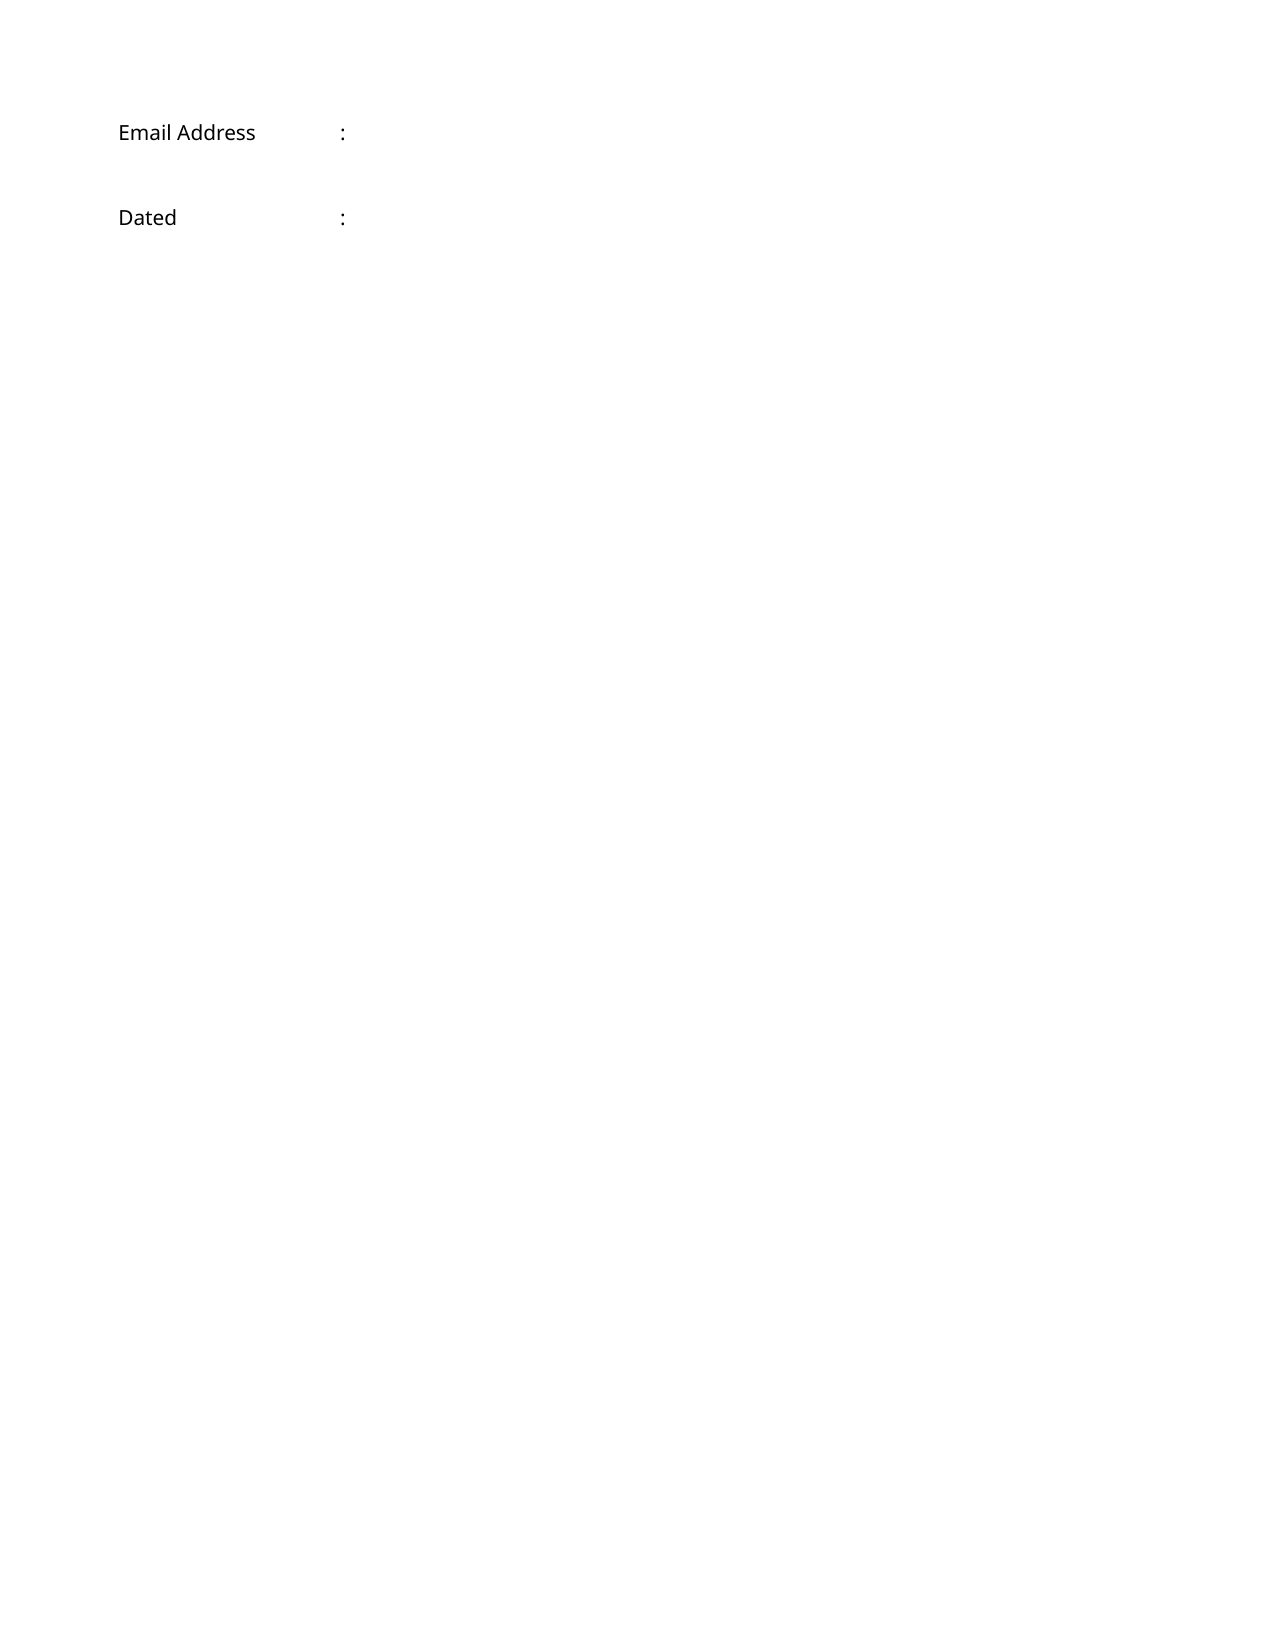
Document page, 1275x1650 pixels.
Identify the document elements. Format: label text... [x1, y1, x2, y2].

text Dated : <get_datenow()> [118, 203, 1157, 232]
text Email Address : [118, 118, 1157, 147]
